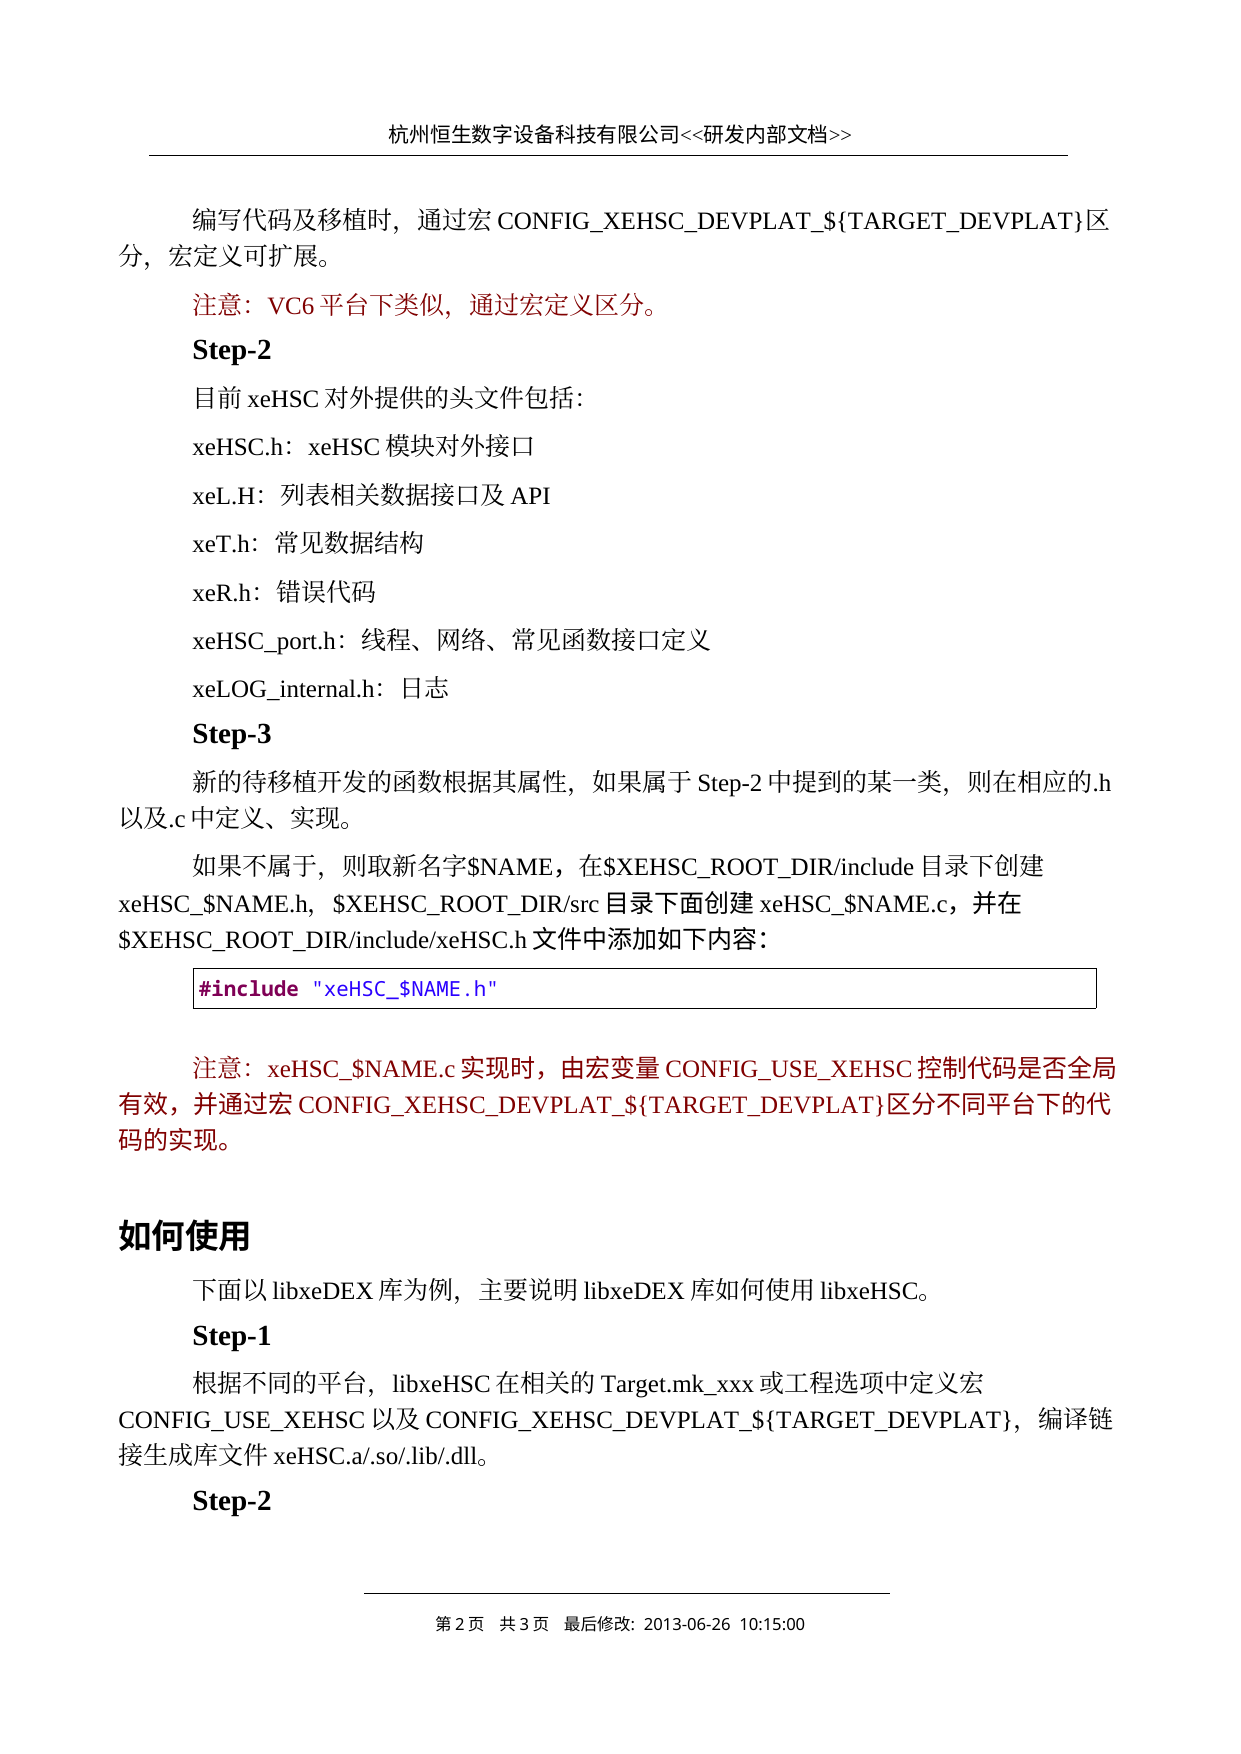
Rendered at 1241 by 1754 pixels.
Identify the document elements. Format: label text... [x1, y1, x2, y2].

text 下面以libxeDEX库为例，主要说明libxeDEX库如何使用libxeHSC。 [118, 1271, 1122, 1307]
subtitle 如何使用 [118, 1210, 1122, 1258]
text xeR.h：错误代码 [118, 572, 1122, 608]
text Step-2 [118, 334, 1122, 366]
text Step-1 [118, 1319, 1122, 1352]
text xeHSC.h：xeHSC模块对外接口 [118, 427, 1122, 463]
text 根据不同的平台，libxeHSC在相关的Target.mk_xxx或工程选项中定义宏CONFIG_USE_XEHSC以及CONFIG_XEHSC_DEVPLAT_${TARGET_DEVPLAT}，编译链接生成库文件xeHSC.a/.so/.lib/.dll。 [118, 1364, 1122, 1472]
table_header #include "xeHSC_$NAME.h" [194, 969, 1096, 1008]
text Step-3 [118, 718, 1122, 750]
text Step-2 [118, 1484, 1122, 1517]
text xeLOG_internal.h：日志 [118, 669, 1122, 705]
text 注意：xeHSC_$NAME.c实现时，由宏变量CONFIG_USE_XEHSC控制代码是否全局有效，并通过宏CONFIG_XEHSC_DEVPLAT_${TARGET_DEVPLAT}区分不同平台下的代码的实现。 [118, 1048, 1122, 1157]
text 注意：VC6平台下类似，通过宏定义区分。 [118, 285, 1122, 321]
text xeHSC_port.h：线程、网络、常见函数接口定义 [118, 621, 1122, 657]
text xeL.H：列表相关数据接口及API [118, 475, 1122, 511]
text 编写代码及移植时，通过宏CONFIG_XEHSC_DEVPLAT_${TARGET_DEVPLAT}区分，宏定义可扩展。 [118, 201, 1122, 273]
text 目前xeHSC对外提供的头文件包括： [118, 378, 1122, 414]
text 新的待移植开发的函数根据其属性，如果属于Step-2中提到的某一类，则在相应的.h以及.c中定义、实现。 [118, 762, 1122, 834]
text 如果不属于，则取新名字$NAME，在$XEHSC_ROOT_DIR/include目录下创建xeHSC_$NAME.h，$XEHSC_ROOT_DIR/src目录下面创建xeHSC_$NAME.c，并在$XEHSC_ROOT_DIR/include/xeHSC.h文件中添加如下内容： [118, 847, 1122, 956]
text xeT.h：常见数据结构 [118, 524, 1122, 560]
